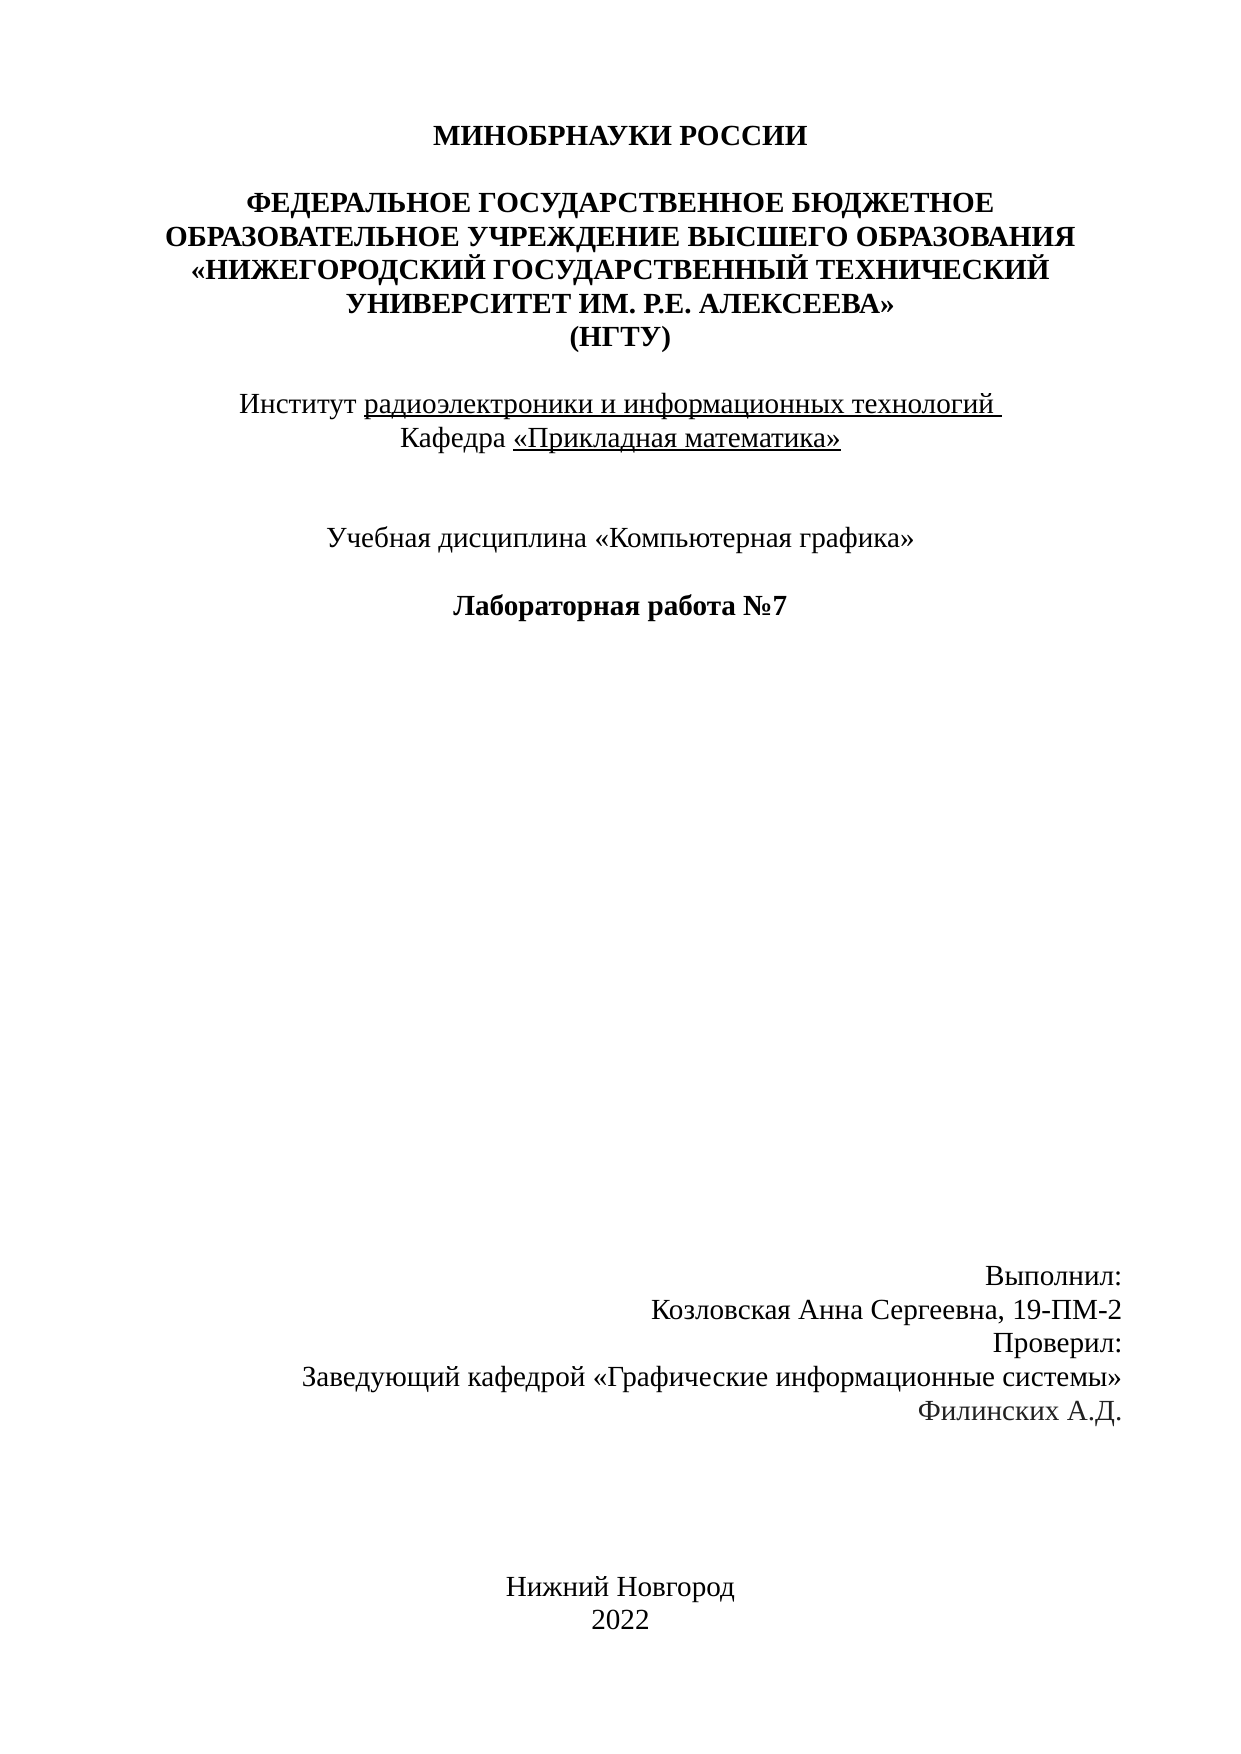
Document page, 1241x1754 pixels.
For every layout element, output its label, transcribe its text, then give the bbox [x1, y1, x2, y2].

text Заведующий кафедрой «Графические информационные системы» [118, 1359, 1122, 1393]
text Лабораторная работа №7 [118, 588, 1122, 621]
text Институт радиоэлектроники и информационных технологий [118, 386, 1122, 420]
text Козловская Анна Сергеевна, 19-ПМ-2 [118, 1292, 1122, 1326]
text Выполнил: [118, 1258, 1122, 1292]
text (НГТУ) [118, 319, 1122, 353]
text МИНОБРНАУКИ РОССИИ [118, 118, 1122, 152]
text ФЕДЕРАЛЬНОЕ ГОСУДАРСТВЕННОЕ БЮДЖЕТНОЕ ОБРАЗОВАТЕЛЬНОЕ УЧРЕЖДЕНИЕ ВЫСШЕГО ОБРАЗОВАНИЯ «НИЖЕГОРОДСКИЙ ГОСУДАРСТВЕННЫЙ ТЕХНИЧЕСКИЙ УНИВЕРСИТЕТ ИМ. Р.Е. АЛЕКСЕЕВА» [118, 185, 1122, 319]
text Кафедра «Прикладная математика» [118, 420, 1122, 453]
text Филинских А.Д. [118, 1393, 1122, 1426]
text Учебная дисциплина «Компьютерная графика» [118, 521, 1122, 554]
text Проверил: [118, 1326, 1122, 1359]
